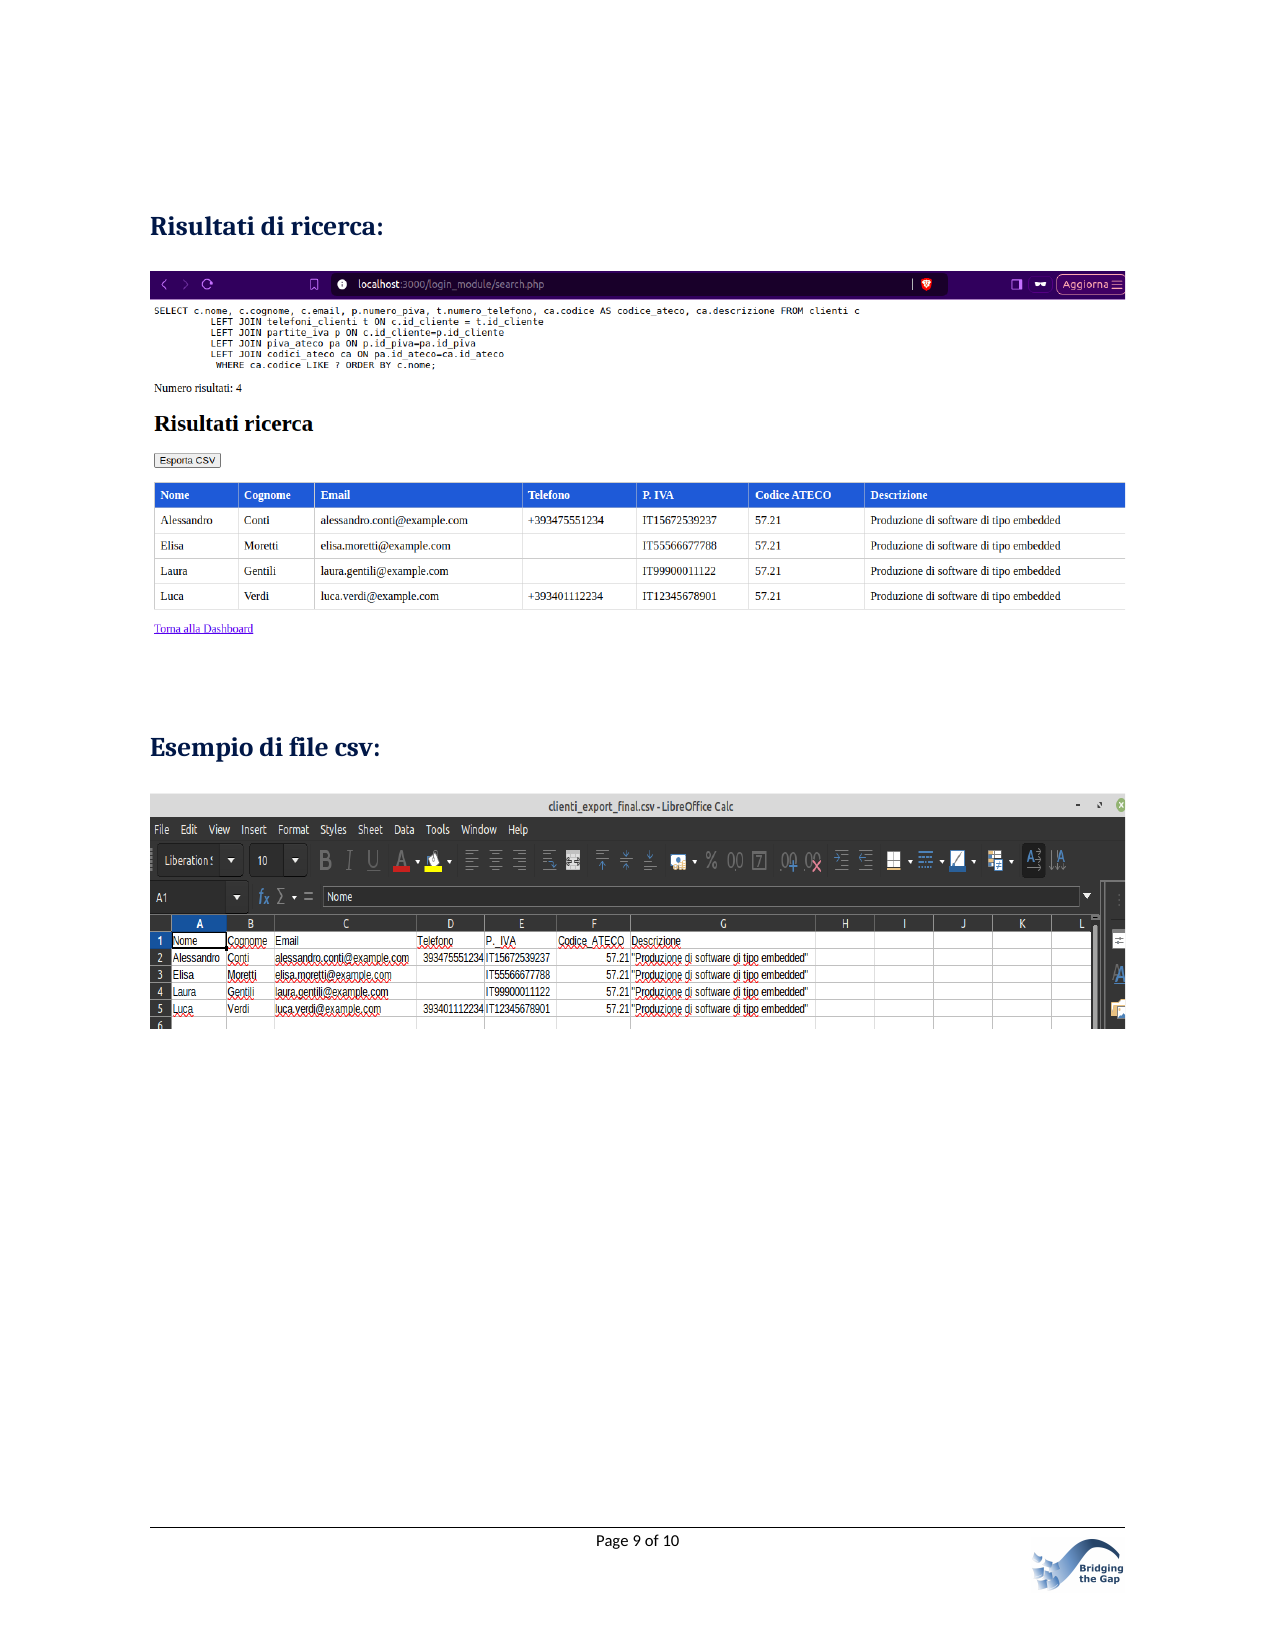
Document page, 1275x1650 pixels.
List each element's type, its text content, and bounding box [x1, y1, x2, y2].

picture [150, 793, 1125, 1029]
picture [1030, 1537, 1125, 1593]
subtitle Esempio di file csv: [150, 732, 1125, 763]
subtitle Risultati di ricerca: [150, 211, 1125, 242]
picture [150, 271, 1125, 638]
